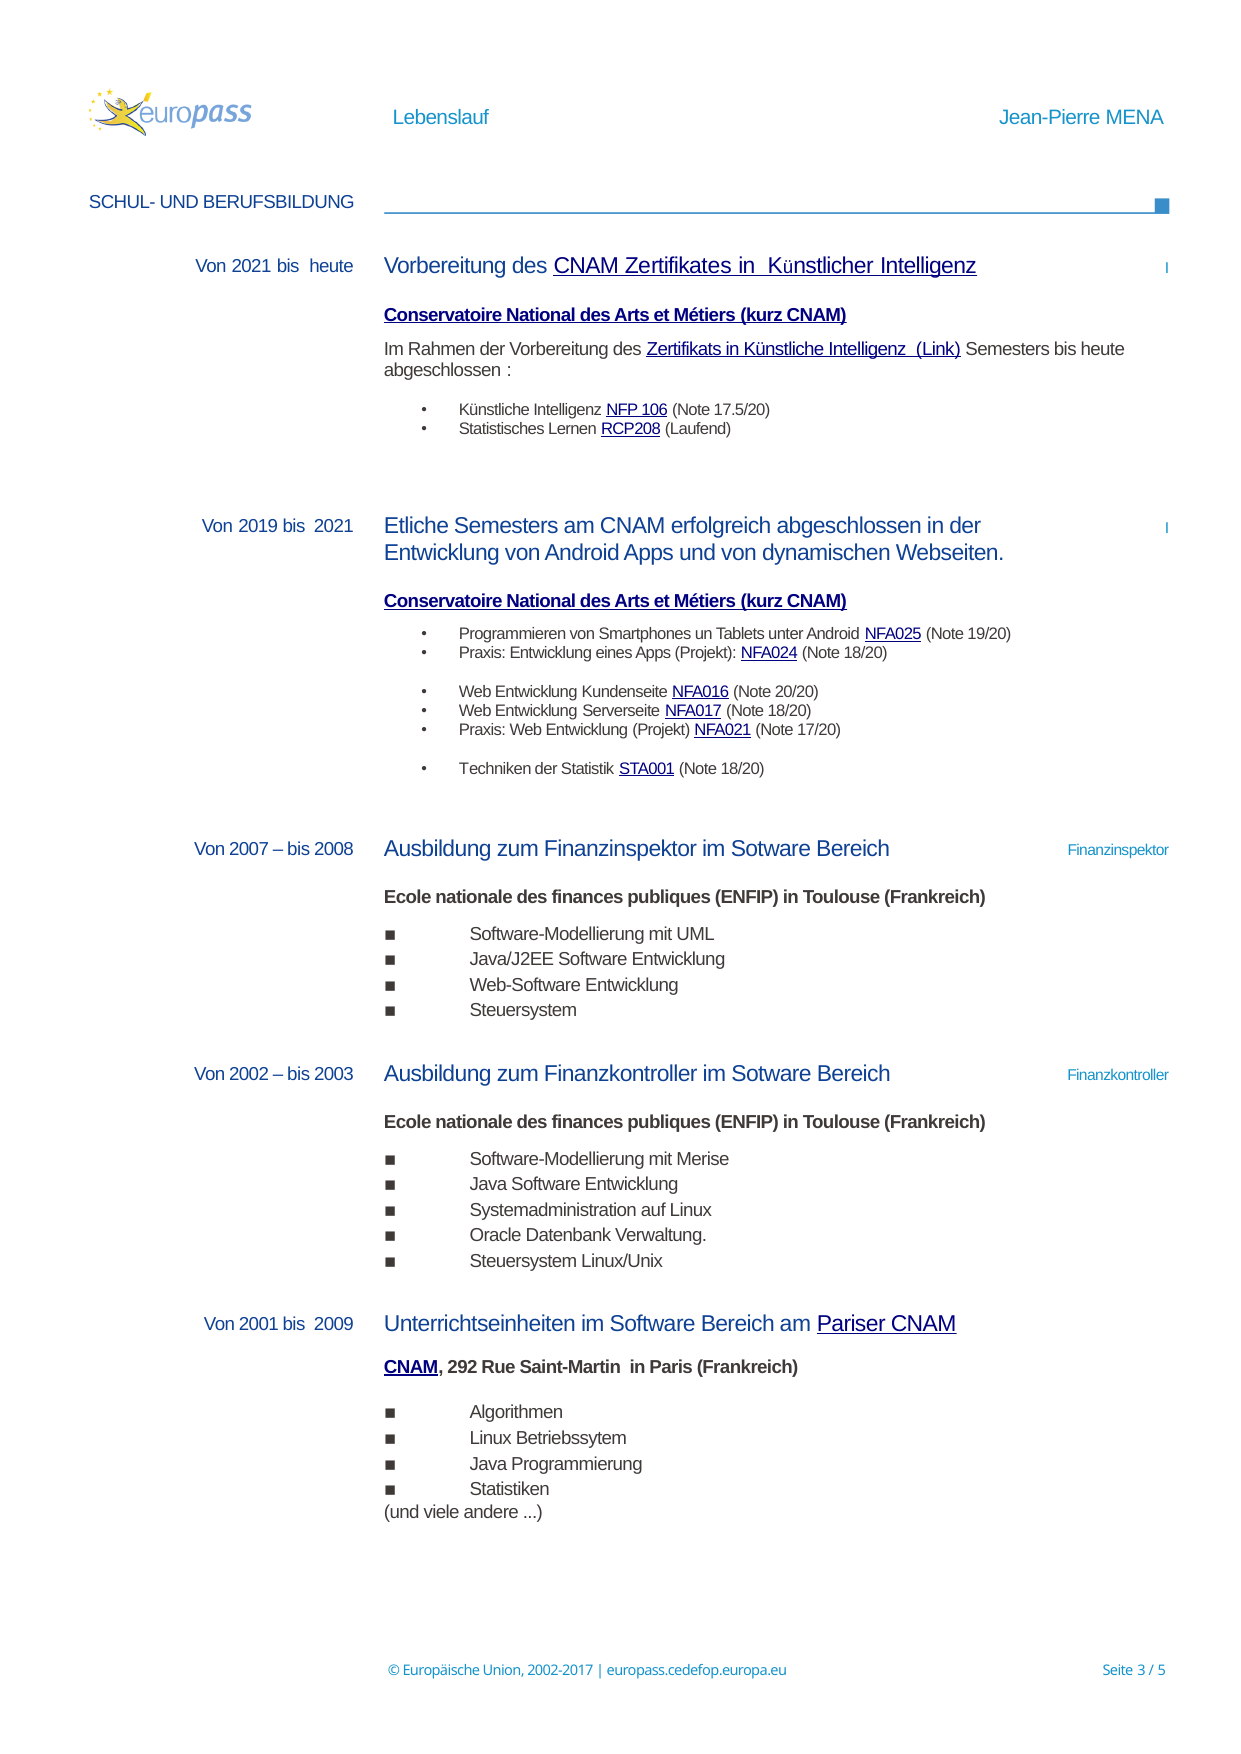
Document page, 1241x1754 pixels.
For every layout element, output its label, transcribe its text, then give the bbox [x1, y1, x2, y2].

table_header Von 2007 – bis 2008 [89, 835, 384, 1022]
table_cell Conservatoire National des Arts et Métiers (kurz CNAM) Im Rahmen der Vorbereitung des Zertifikats in Künstliche Intelligenz (Link) Semesters bis heute abgeschlossen : Künstliche Intelligenz NFP 106 (Note 17.5/20) Statistisches Lernen RCP208 (Laufend) [384, 279, 1169, 475]
table_cell Ecole nationale des finances publiques (ENFIP) in Toulouse (Frankreich) [384, 1086, 1169, 1145]
table_header I [1033, 252, 1169, 278]
table_cell Software-Modellierung mit UML Java/J2EE Software Entwicklung Web-Software Entwicklung Steuersystem [384, 920, 1169, 1022]
table_header Von 2001 bis 2009 [89, 1310, 384, 1522]
table_header Finanzinspektor [1034, 835, 1169, 861]
table_header Von 2002 – bis 2003 [89, 1060, 384, 1273]
table_header Finanzkontroller [1033, 1060, 1169, 1086]
picture [384, 198, 1170, 214]
table_cell CNAM, 292 Rue Saint-Martin in Paris (Frankreich) [384, 1336, 1169, 1399]
table_header Vorbereitung des CNAM Zertifikates in Künstlicher Intelligenz [384, 252, 1033, 278]
table_header Ausbildung zum Finanzinspektor im Sotware Bereich [384, 835, 1033, 861]
table_header Ausbildung zum Finanzkontroller im Sotware Bereich [384, 1060, 1033, 1086]
table_header Unterrichtseinheiten im Software Bereich am Pariser CNAM [384, 1310, 1033, 1336]
table_header SCHUL- UND BERUFSBILDUNG [89, 190, 384, 213]
table_cell Software-Modellierung mit Merise Java Software Entwicklung Systemadministration auf Linux Oracle Datenbank Verwaltung. Steuersystem Linux/Unix [384, 1145, 1169, 1273]
picture [88, 88, 252, 136]
table_header Von 2021 bis heute [89, 252, 383, 475]
table_header Von 2019 bis 2021 [89, 512, 384, 797]
table_cell Algorithmen Linux Betriebssytem Java Programmierung Statistiken (und viele andere ...) [384, 1399, 1169, 1522]
table_header Etliche Semesters am CNAM erfolgreich abgeschlossen in der Entwicklung von Android Apps und von dynamischen Webseiten. [384, 512, 1033, 565]
table_header I [1033, 512, 1169, 565]
table_cell Ecole nationale des finances publiques (ENFIP) in Toulouse (Frankreich) [384, 861, 1169, 920]
table_cell Conservatoire National des Arts et Métiers (kurz CNAM) Programmieren von Smartphones un Tablets unter Android NFA025 (Note 19/20) Praxis: Entwicklung eines Apps (Projekt): NFA024 (Note 18/20) Web Entwicklung Kundenseite NFA016 (Note 20/20) Web Entwicklung Serverseite NFA017 (Note 18/20) Praxis: Web Entwicklung (Projekt) NFA021 (Note 17/20) Techniken der Statistik STA001 (Note 18/20) [384, 565, 1169, 797]
table_header [1033, 1310, 1169, 1336]
table_header [384, 190, 1169, 198]
